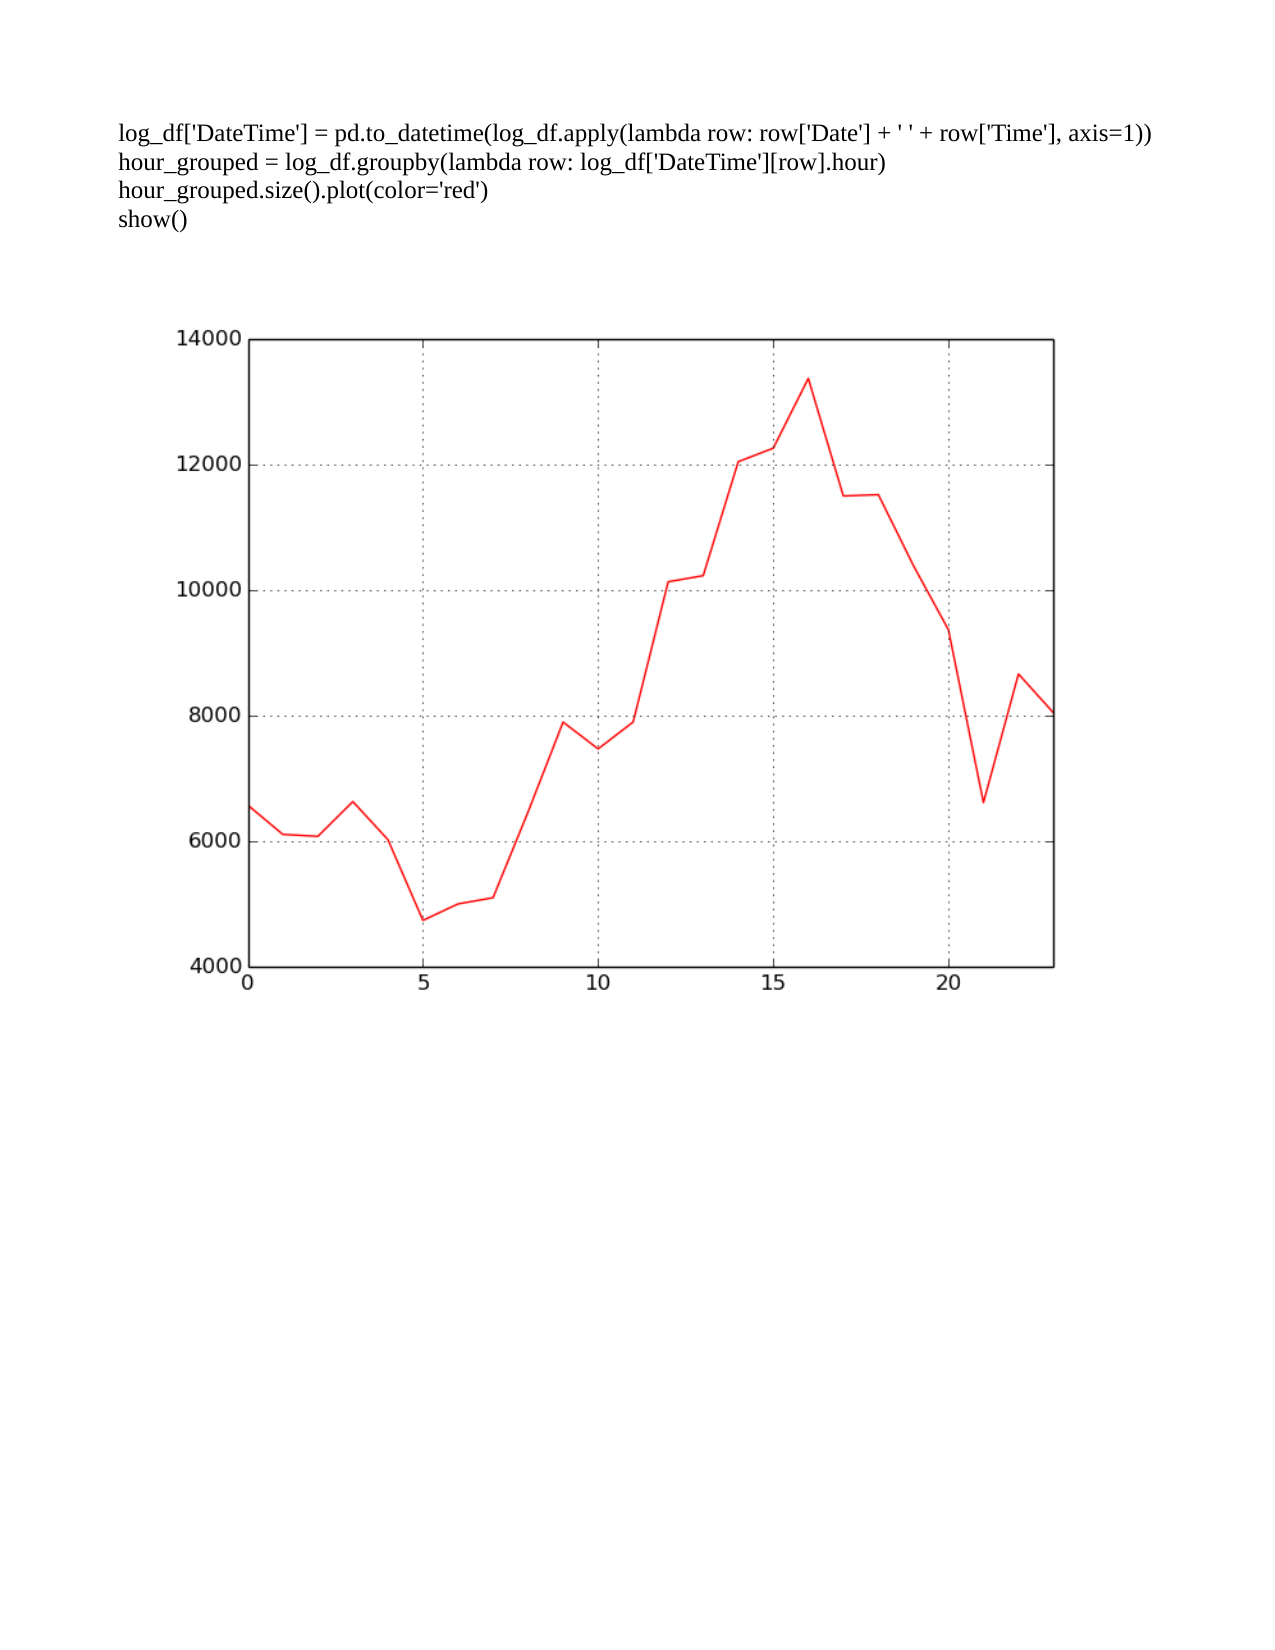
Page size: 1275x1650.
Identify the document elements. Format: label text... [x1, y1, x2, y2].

text hour_grouped.size().plot(color='red') [118, 176, 1157, 204]
picture [118, 261, 1157, 1045]
text hour_grouped = log_df.groupby(lambda row: log_df['DateTime'][row].hour) [118, 147, 1157, 176]
text show() [118, 204, 1157, 233]
text log_df['DateTime'] = pd.to_datetime(log_df.apply(lambda row: row['Date'] + ' ' + row['Time'], axis=1)) [118, 118, 1157, 147]
